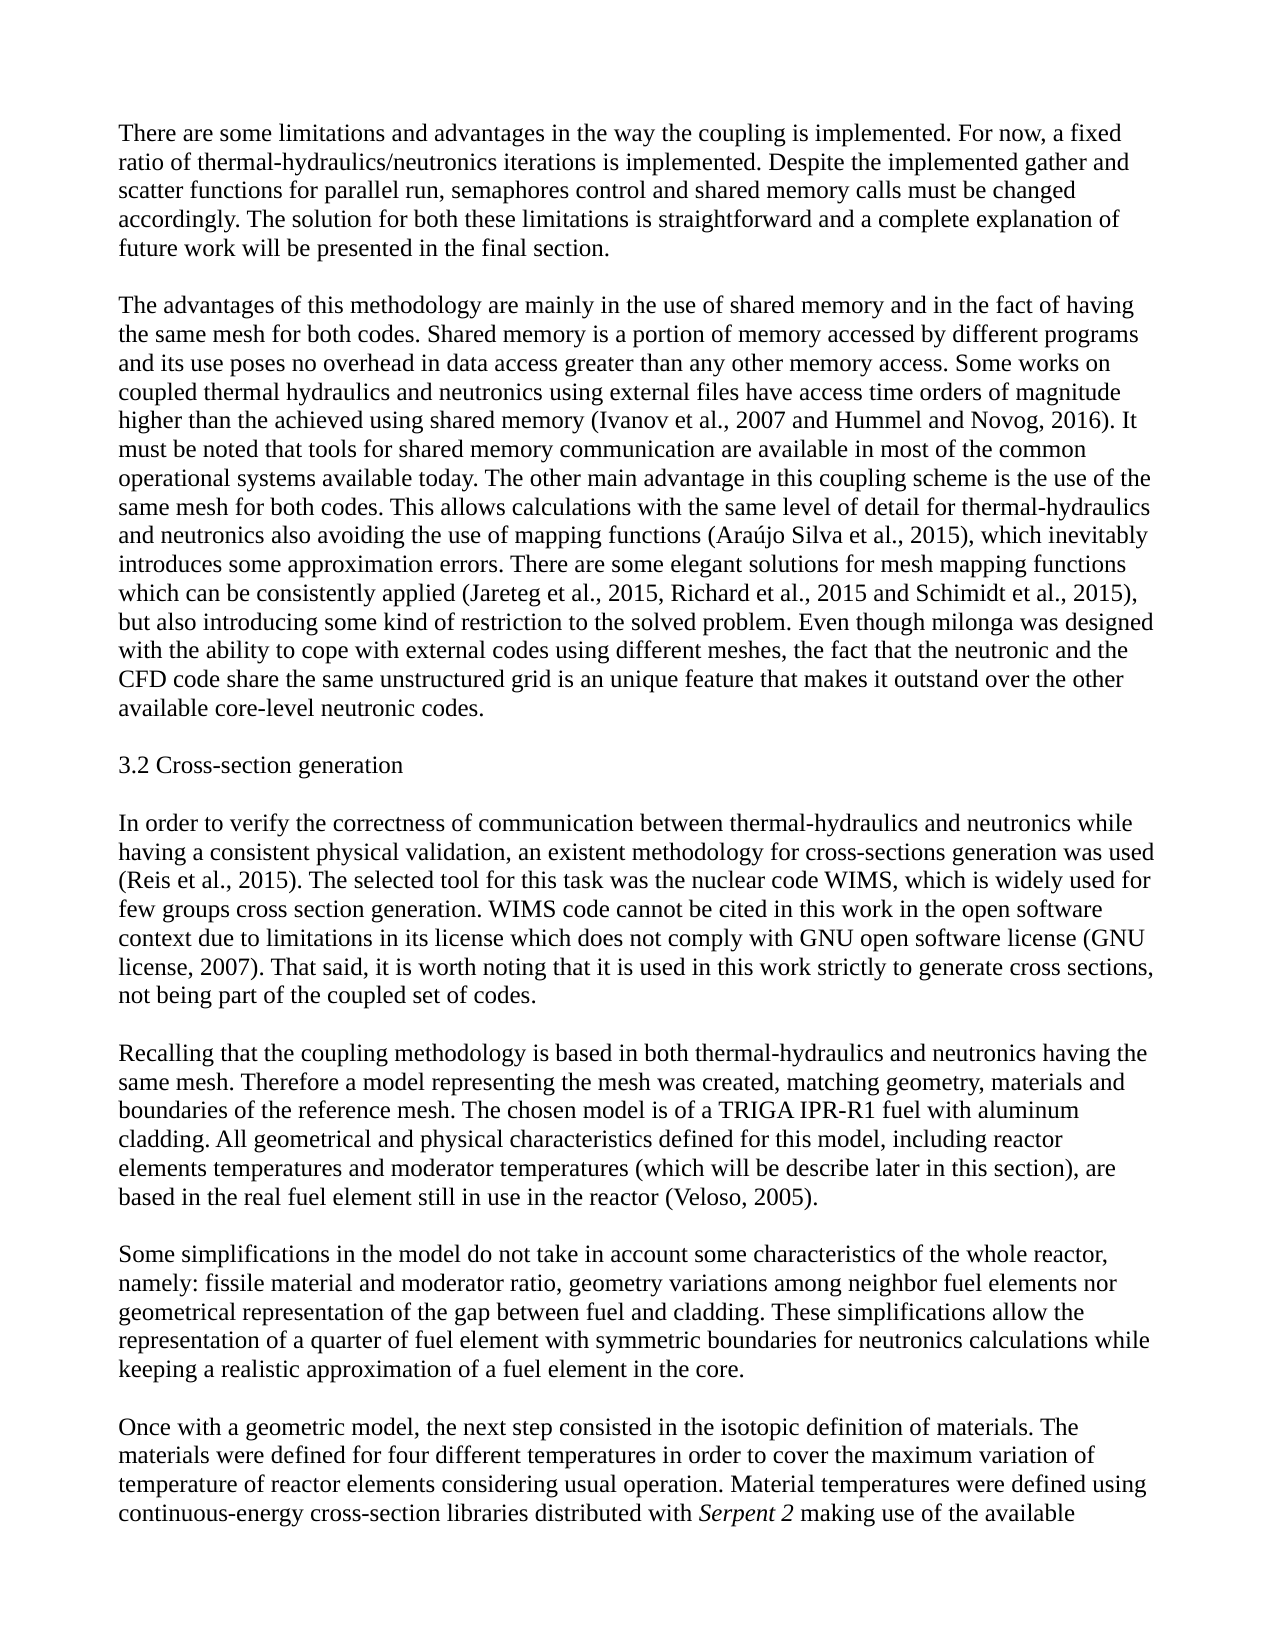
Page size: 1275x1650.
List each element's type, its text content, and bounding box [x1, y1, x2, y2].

text Recalling that the coupling methodology is based in both thermal-hydraulics and neutronics having the same mesh. Therefore a model representing the mesh was created, matching geometry, materials and boundaries of the reference mesh. The chosen model is of a TRIGA IPR-R1 fuel with aluminum cladding. All geometrical and physical characteristics defined for this model, including reactor elements temperatures and moderator temperatures (which will be describe later in this section), are based in the real fuel element still in use in the reactor (Veloso, 2005). [118, 1038, 1157, 1211]
text Once with a geometric model, the next step consisted in the isotopic definition of materials. The materials were defined for four different temperatures in order to cover the maximum variation of temperature of reactor elements considering usual operation. Material temperatures were defined using continuous-energy cross-section libraries distributed with Serpent 2 making use of the available [118, 1412, 1157, 1527]
text There are some limitations and advantages in the way the coupling is implemented. For now, a fixed ratio of thermal-hydraulics/neutronics iterations is implemented. Despite the implemented gather and scatter functions for parallel run, semaphores control and shared memory calls must be changed accordingly. The solution for both these limitations is straightforward and a complete explanation of future work will be presented in the final section. [118, 118, 1157, 262]
text The advantages of this methodology are mainly in the use of shared memory and in the fact of having the same mesh for both codes. Shared memory is a portion of memory accessed by different programs and its use poses no overhead in data access greater than any other memory access. Some works on coupled thermal hydraulics and neutronics using external files have access time orders of magnitude higher than the achieved using shared memory (Ivanov et al., 2007 and Hummel and Novog, 2016). It must be noted that tools for shared memory communication are available in most of the common operational systems available today. The other main advantage in this coupling scheme is the use of the same mesh for both codes. This allows calculations with the same level of detail for thermal-hydraulics and neutronics also avoiding the use of mapping functions (Araújo Silva et al., 2015), which inevitably introduces some approximation errors. There are some elegant solutions for mesh mapping functions which can be consistently applied (Jareteg et al., 2015, Richard et al., 2015 and Schimidt et al., 2015), but also introducing some kind of restriction to the solved problem. Even though milonga was designed with the ability to cope with external codes using different meshes, the fact that the neutronic and the CFD code share the same unstructured grid is an unique feature that makes it outstand over the other available core-level neutronic codes. [118, 291, 1157, 722]
text Some simplifications in the model do not take in account some characteristics of the whole reactor, namely: fissile material and moderator ratio, geometry variations among neighbor fuel elements nor geometrical representation of the gap between fuel and cladding. These simplifications allow the representation of a quarter of fuel element with symmetric boundaries for neutronics calculations while keeping a realistic approximation of a fuel element in the core. [118, 1239, 1157, 1383]
text 3.2 Cross-section generation [118, 751, 1157, 779]
text In order to verify the correctness of communication between thermal-hydraulics and neutronics while having a consistent physical validation, an existent methodology for cross-sections generation was used (Reis et al., 2015). The selected tool for this task was the nuclear code WIMS, which is widely used for few groups cross section generation. WIMS code cannot be cited in this work in the open software context due to limitations in its license which does not comply with GNU open software license (GNU license, 2007). That said, it is worth noting that it is used in this work strictly to generate cross sections, not being part of the coupled set of codes. [118, 808, 1157, 1009]
